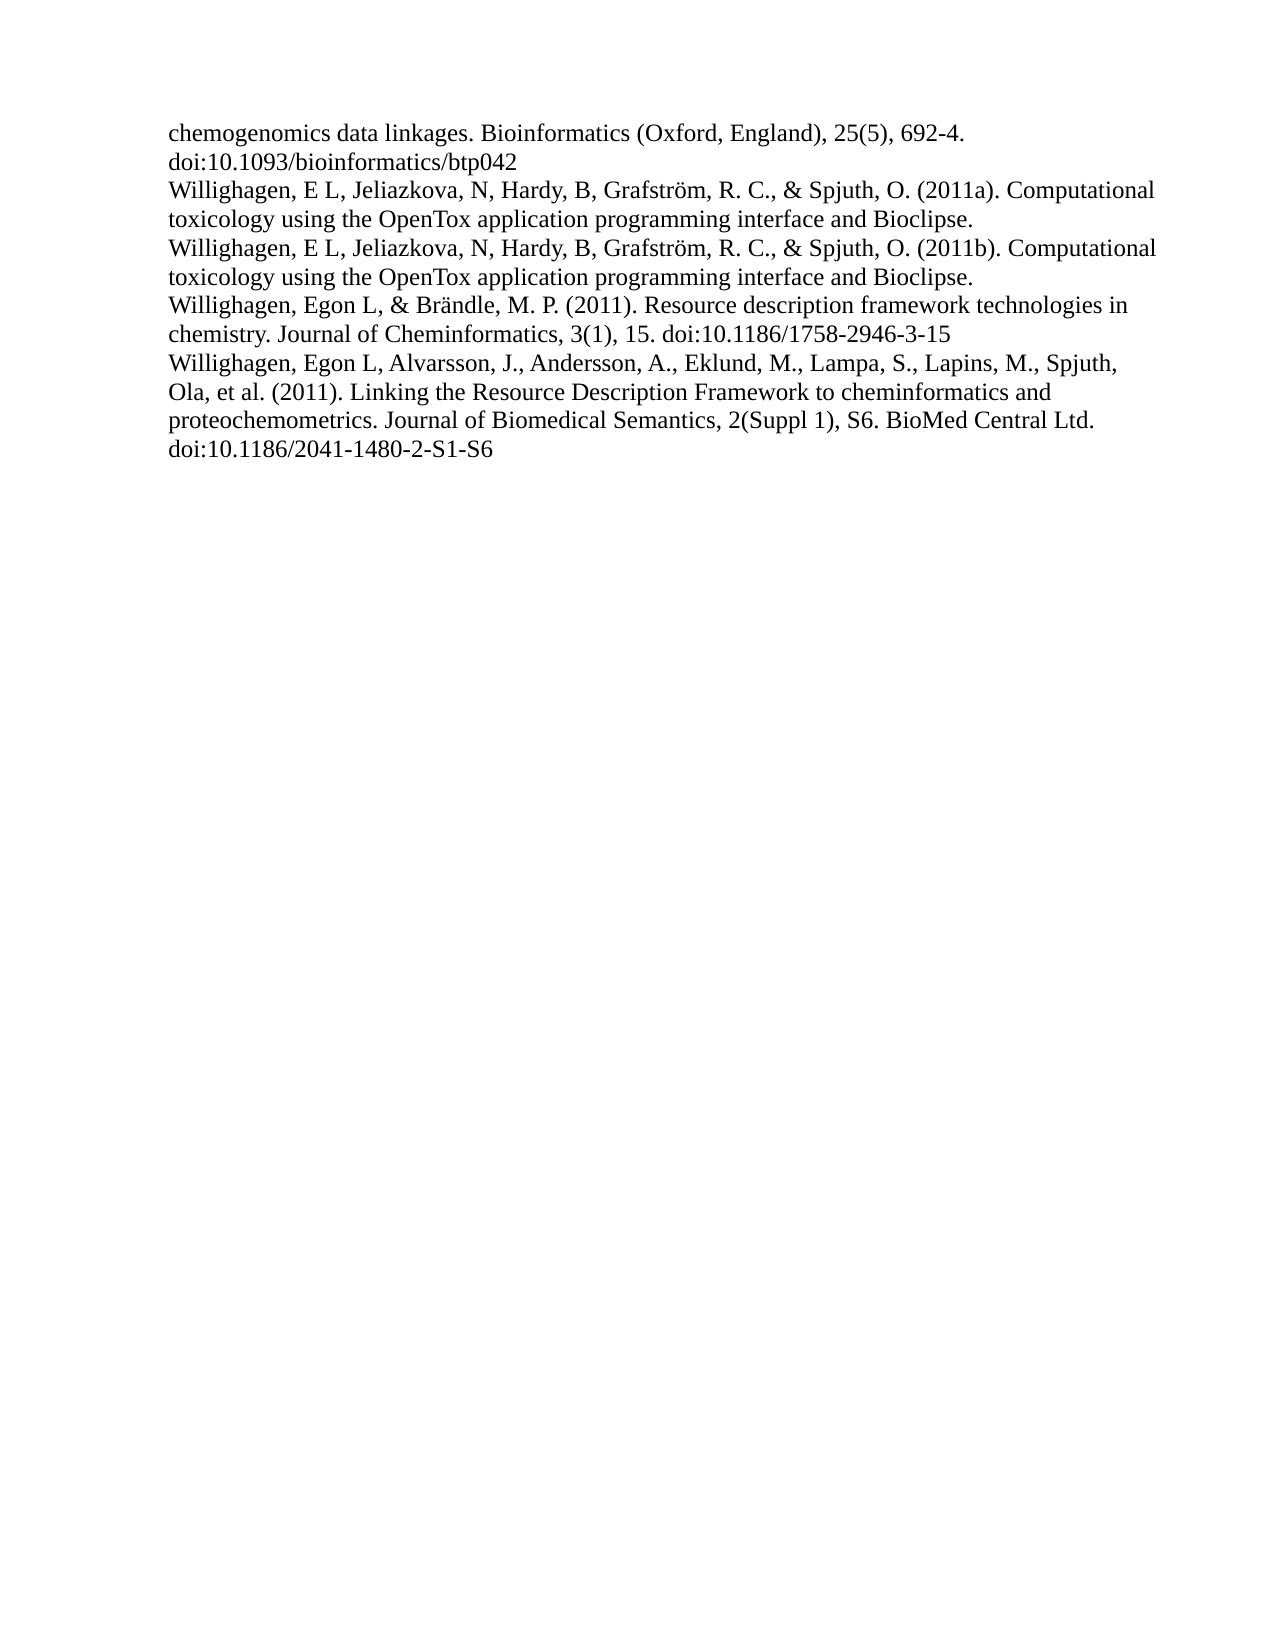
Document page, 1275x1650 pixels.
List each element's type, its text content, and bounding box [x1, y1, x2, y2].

text chemogenomics data linkages. Bioinformatics (Oxford, England), 25(5), 692-4. doi:10.1093/bioinformatics/btp042 Willighagen, E L, Jeliazkova, N, Hardy, B, Grafström, R. C., & Spjuth, O. (2011a). Computational toxicology using the OpenTox application programming interface and Bioclipse. Willighagen, E L, Jeliazkova, N, Hardy, B, Grafström, R. C., & Spjuth, O. (2011b). Computational toxicology using the OpenTox application programming interface and Bioclipse. Willighagen, Egon L, & Brändle, M. P. (2011). Resource description framework technologies in chemistry. Journal of Cheminformatics, 3(1), 15. doi:10.1186/1758-2946-3-15 Willighagen, Egon L, Alvarsson, J., Andersson, A., Eklund, M., Lampa, S., Lapins, M., Spjuth, Ola, et al. (2011). Linking the Resource Description Framework to cheminformatics and proteochemometrics. Journal of Biomedical Semantics, 2(Suppl 1), S6. BioMed Central Ltd. doi:10.1186/2041-1480-2-S1-S6 [118, 118, 1157, 492]
